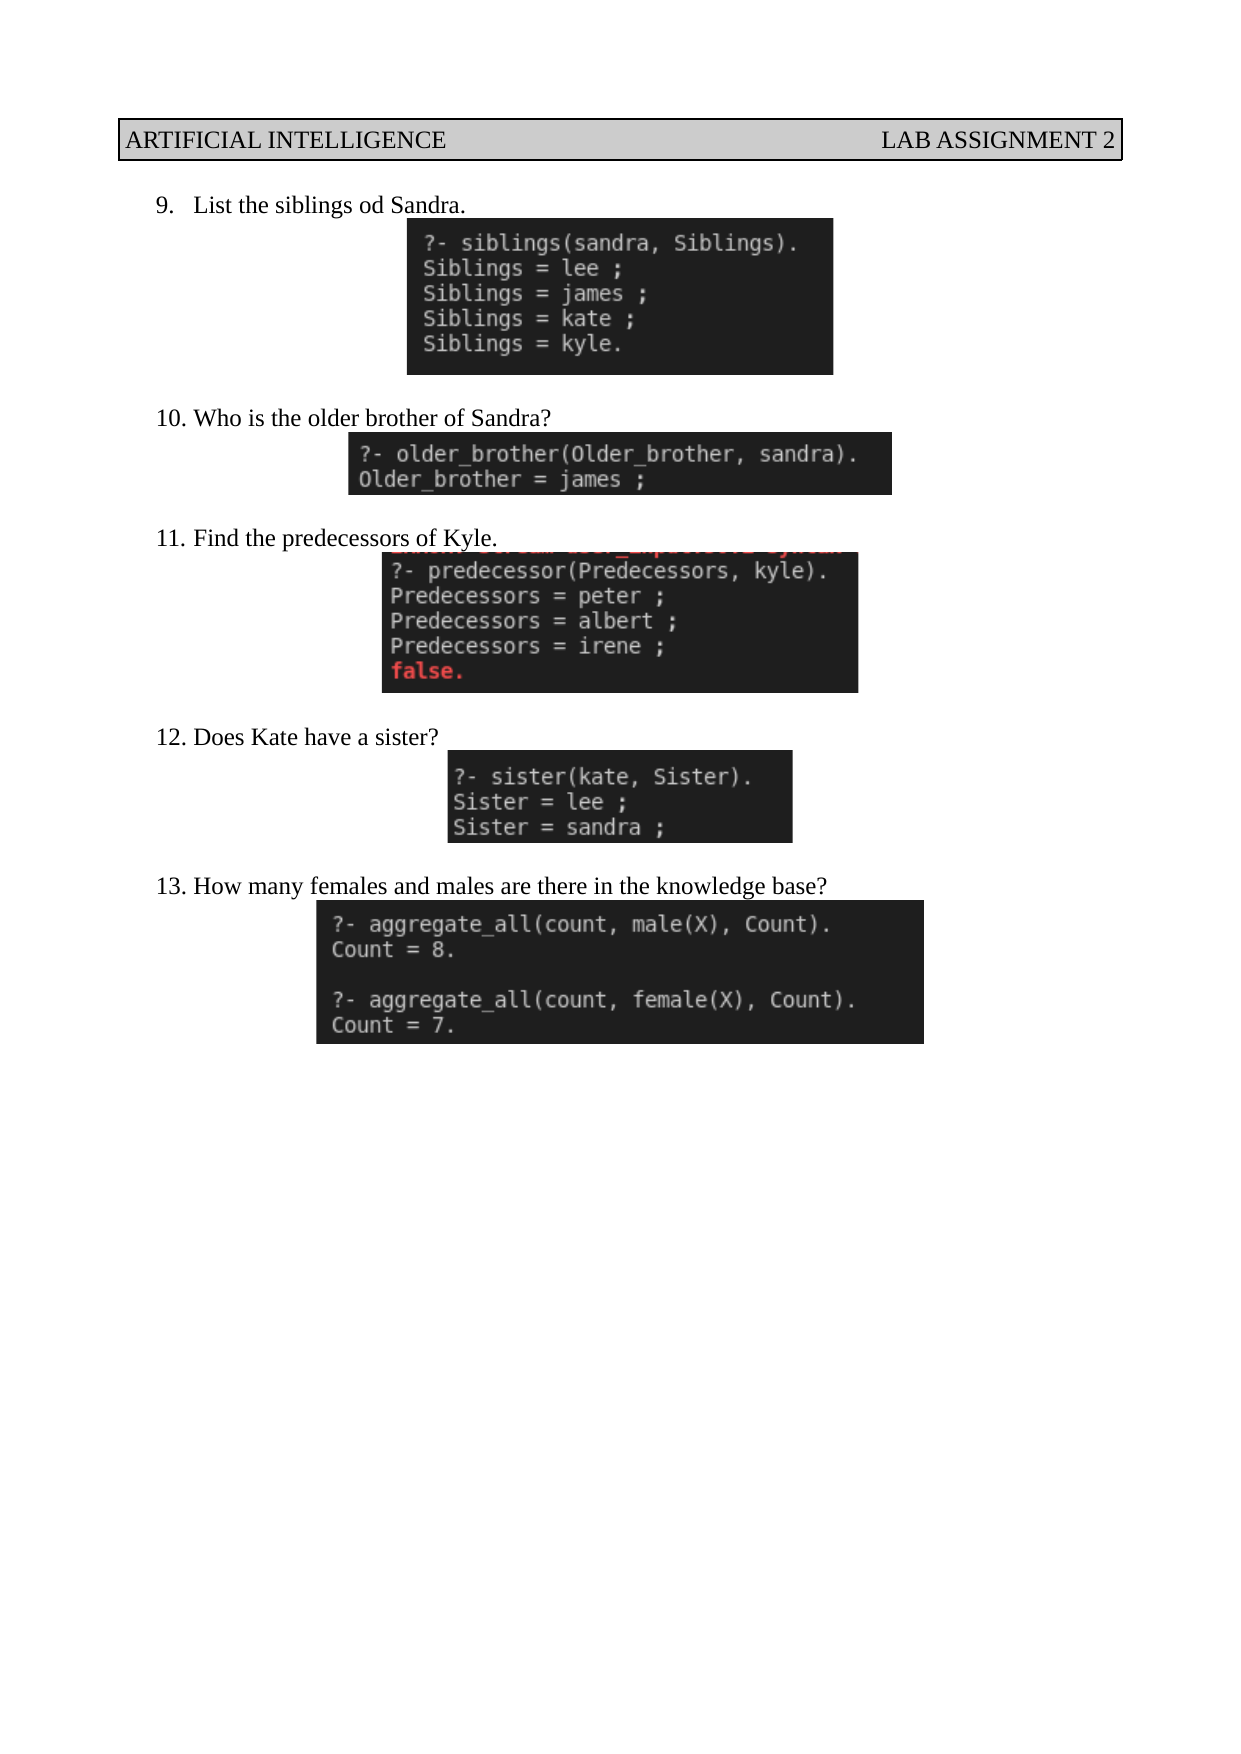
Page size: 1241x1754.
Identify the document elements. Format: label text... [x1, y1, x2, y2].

picture [447, 750, 793, 843]
list List the siblings od Sandra. [156, 190, 1122, 218]
picture [406, 218, 834, 375]
picture [381, 552, 859, 693]
list Who is the older brother of Sandra? [156, 403, 1122, 432]
picture [348, 432, 892, 495]
list Does Kate have a sister? [156, 722, 1122, 750]
list Find the predecessors of Kyle. [156, 523, 1122, 552]
picture [316, 900, 924, 1044]
list How many females and males are there in the knowledge base? [156, 871, 1122, 900]
